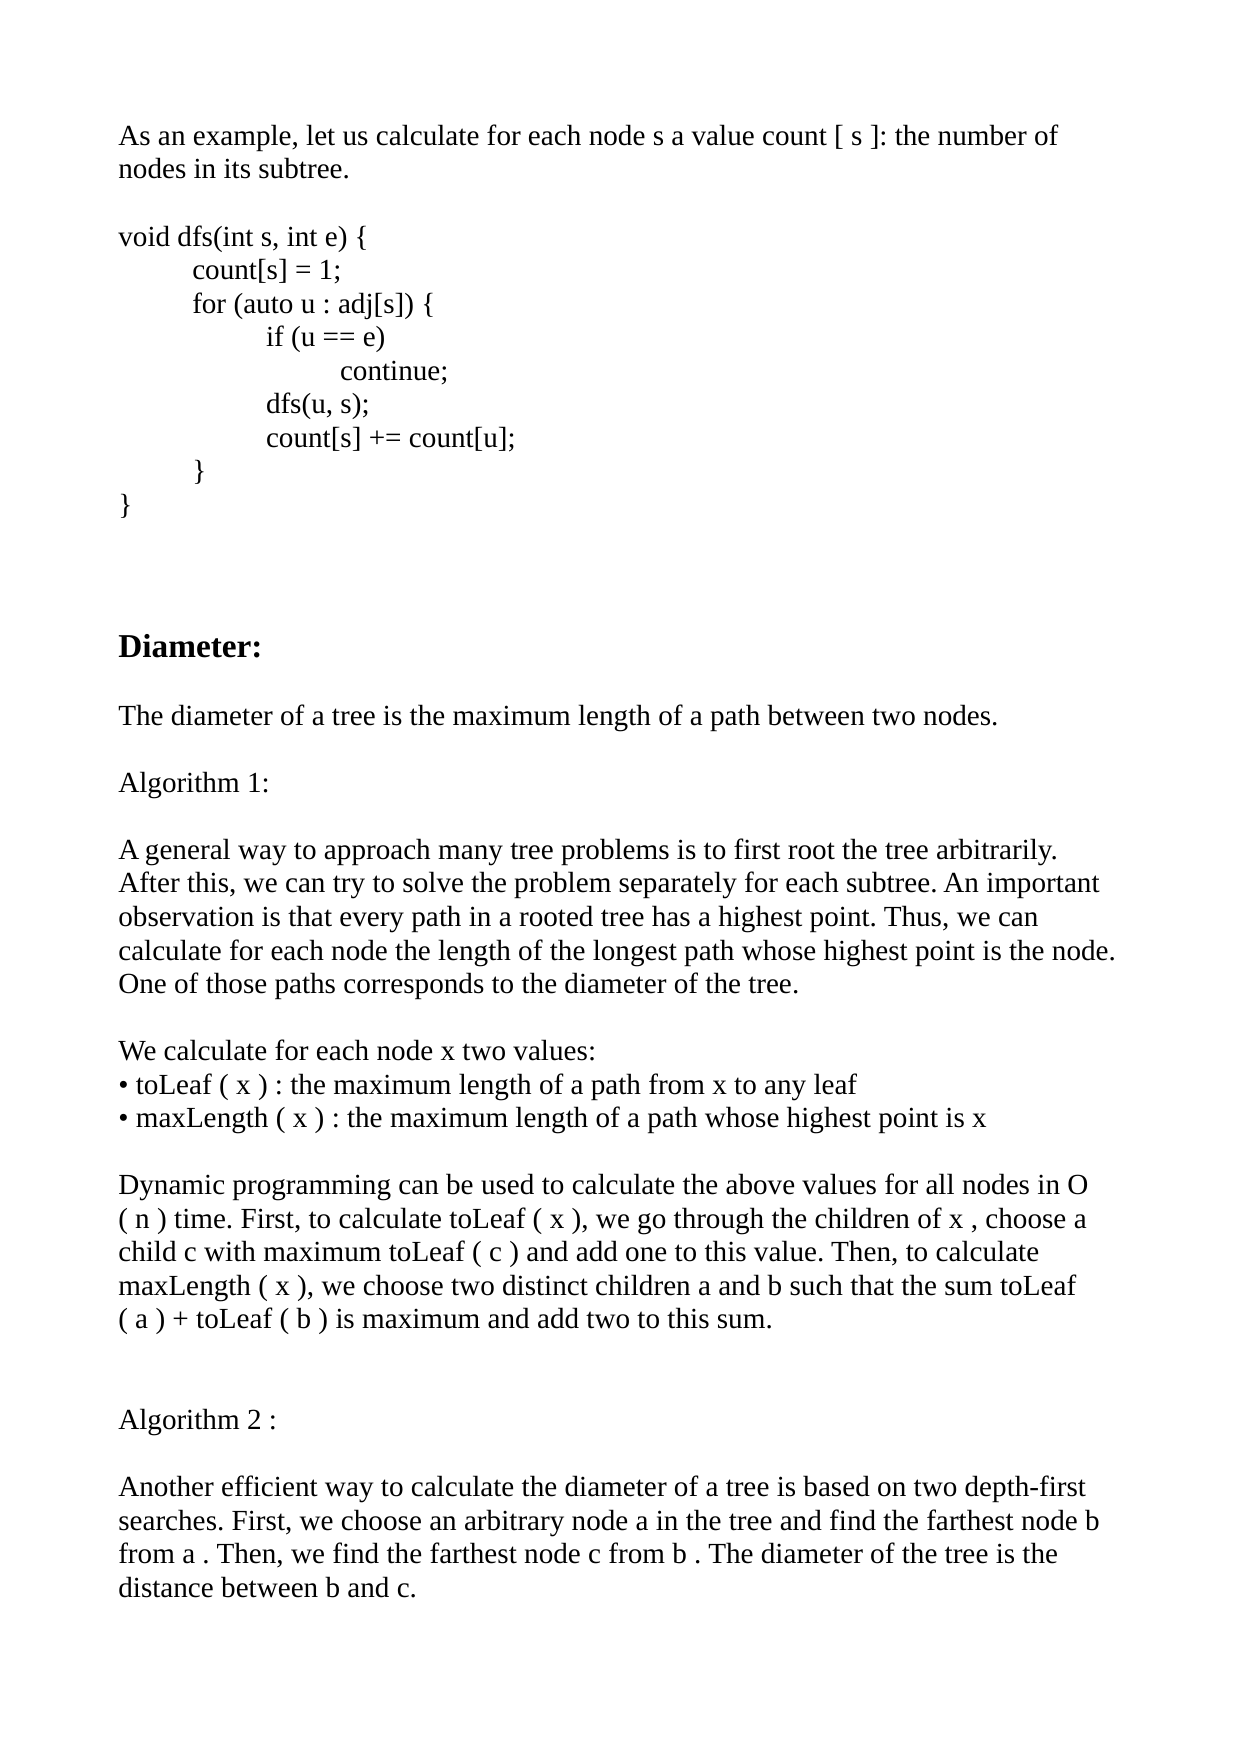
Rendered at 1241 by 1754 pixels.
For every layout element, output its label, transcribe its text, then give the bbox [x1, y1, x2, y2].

text • maxLength ( x ) : the maximum length of a path whose highest point is x [118, 1100, 1122, 1134]
text The diameter of a tree is the maximum length of a path between two nodes. [118, 698, 1122, 731]
text count[s] = 1; [118, 252, 1122, 286]
text } [118, 487, 1122, 521]
text As an example, let us calculate for each node s a value count [ s ]: the number of nodes in its subtree. [118, 118, 1122, 185]
text for (auto u : adj[s]) { [118, 286, 1122, 319]
text } [118, 453, 1122, 487]
text Another efficient way to calculate the diameter of a tree is based on two depth-first searches. First, we choose an arbitrary node a in the tree and find the farthest node b from a . Then, we find the farthest node c from b . The diameter of the tree is the distance between b and c. [118, 1469, 1122, 1603]
text Diameter: [118, 626, 1122, 664]
text Algorithm 1: [118, 765, 1122, 798]
text A general way to approach many tree problems is to first root the tree arbitrarily. After this, we can try to solve the problem separately for each subtree. An important observation is that every path in a rooted tree has a highest point. Thus, we can calculate for each node the length of the longest path whose highest point is the node. One of those paths corresponds to the diameter of the tree. [118, 832, 1122, 1000]
text We calculate for each node x two values: [118, 1033, 1122, 1067]
text continue; [118, 353, 1122, 386]
text Algorithm 2 : [118, 1402, 1122, 1436]
text • toLeaf ( x ) : the maximum length of a path from x to any leaf [118, 1067, 1122, 1100]
text dfs(u, s); [118, 386, 1122, 420]
text void dfs(int s, int e) { [118, 219, 1122, 252]
text if (u == e) [118, 319, 1122, 353]
text count[s] += count[u]; [118, 420, 1122, 453]
text Dynamic programming can be used to calculate the above values for all nodes in O ( n ) time. First, to calculate toLeaf ( x ), we go through the children of x , choose a child c with maximum toLeaf ( c ) and add one to this value. Then, to calculate maxLength ( x ), we choose two distinct children a and b such that the sum toLeaf ( a ) + toLeaf ( b ) is maximum and add two to this sum. [118, 1167, 1122, 1335]
